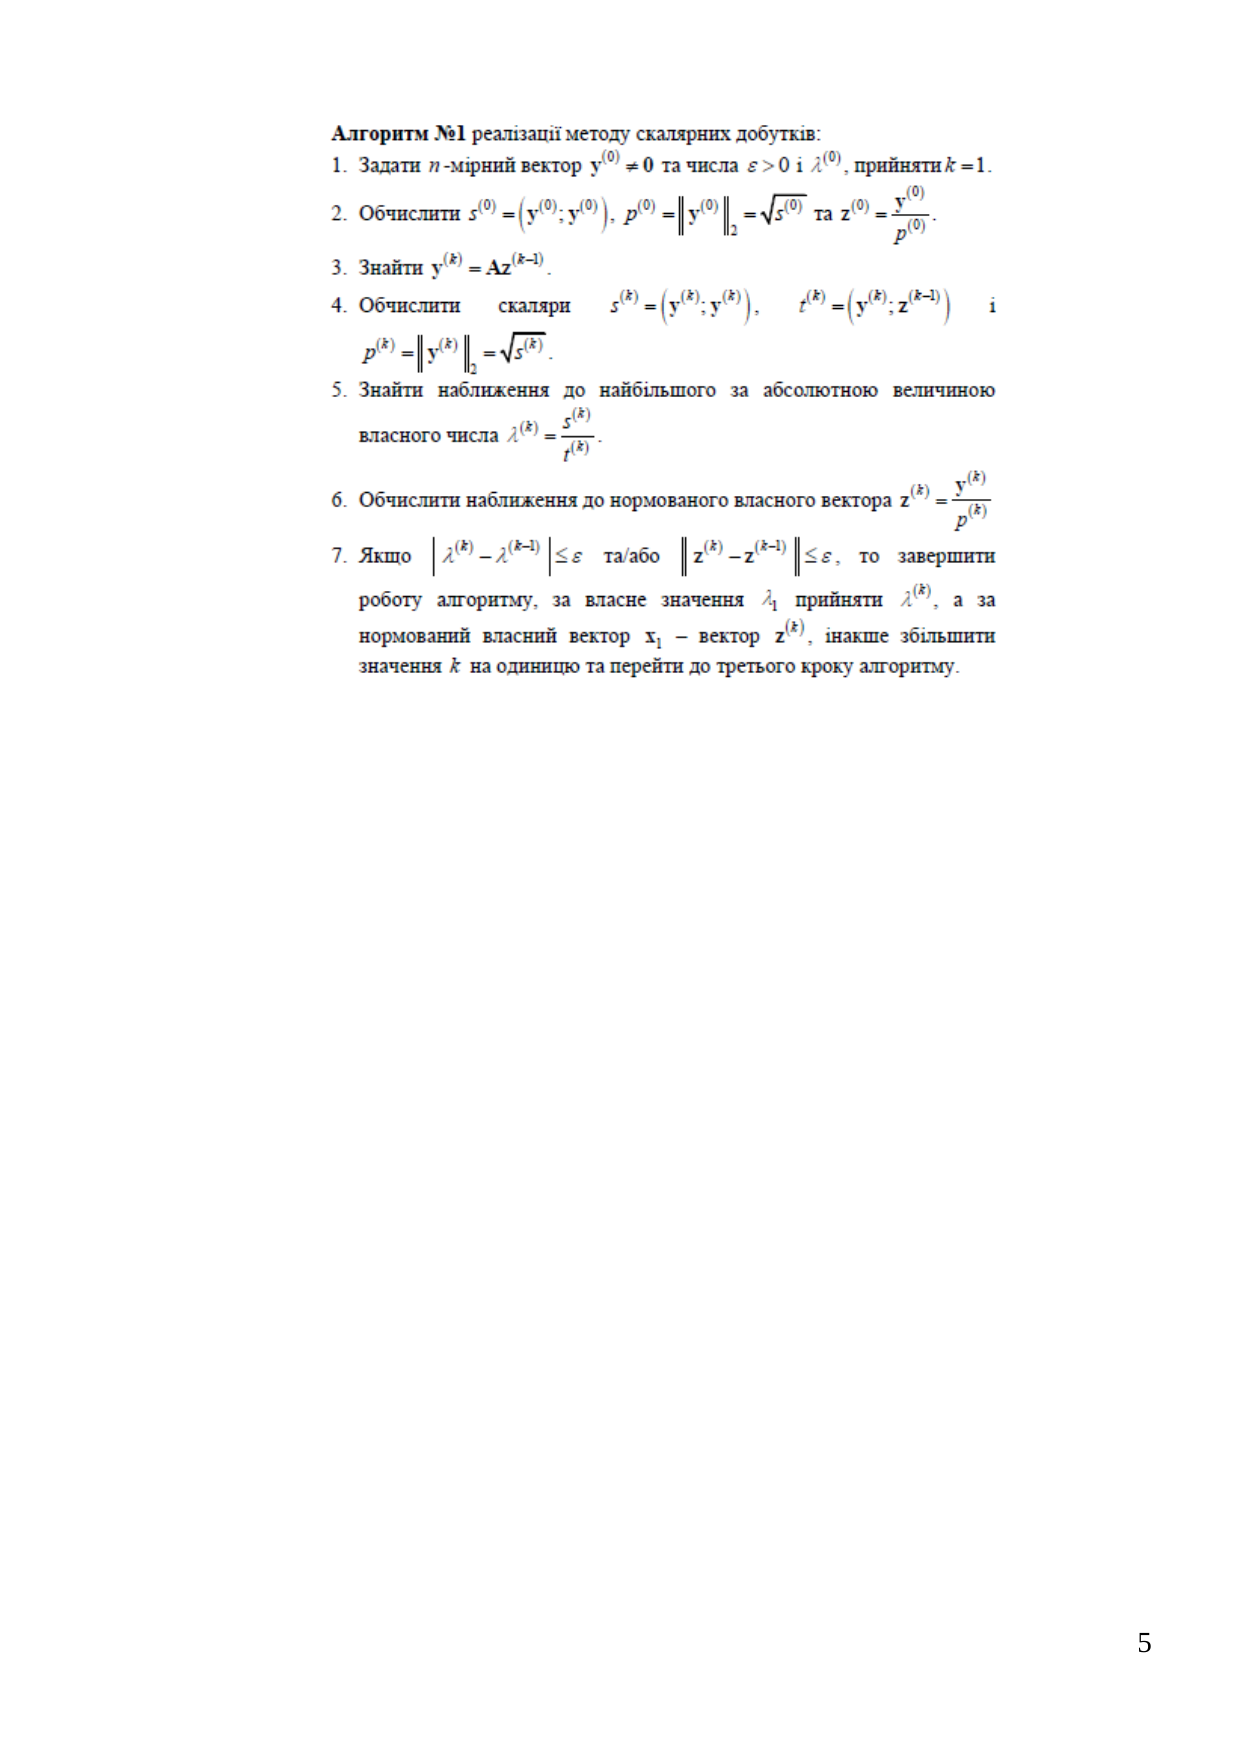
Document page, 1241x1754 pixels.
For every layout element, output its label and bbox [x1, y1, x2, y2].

picture [308, 118, 1020, 682]
